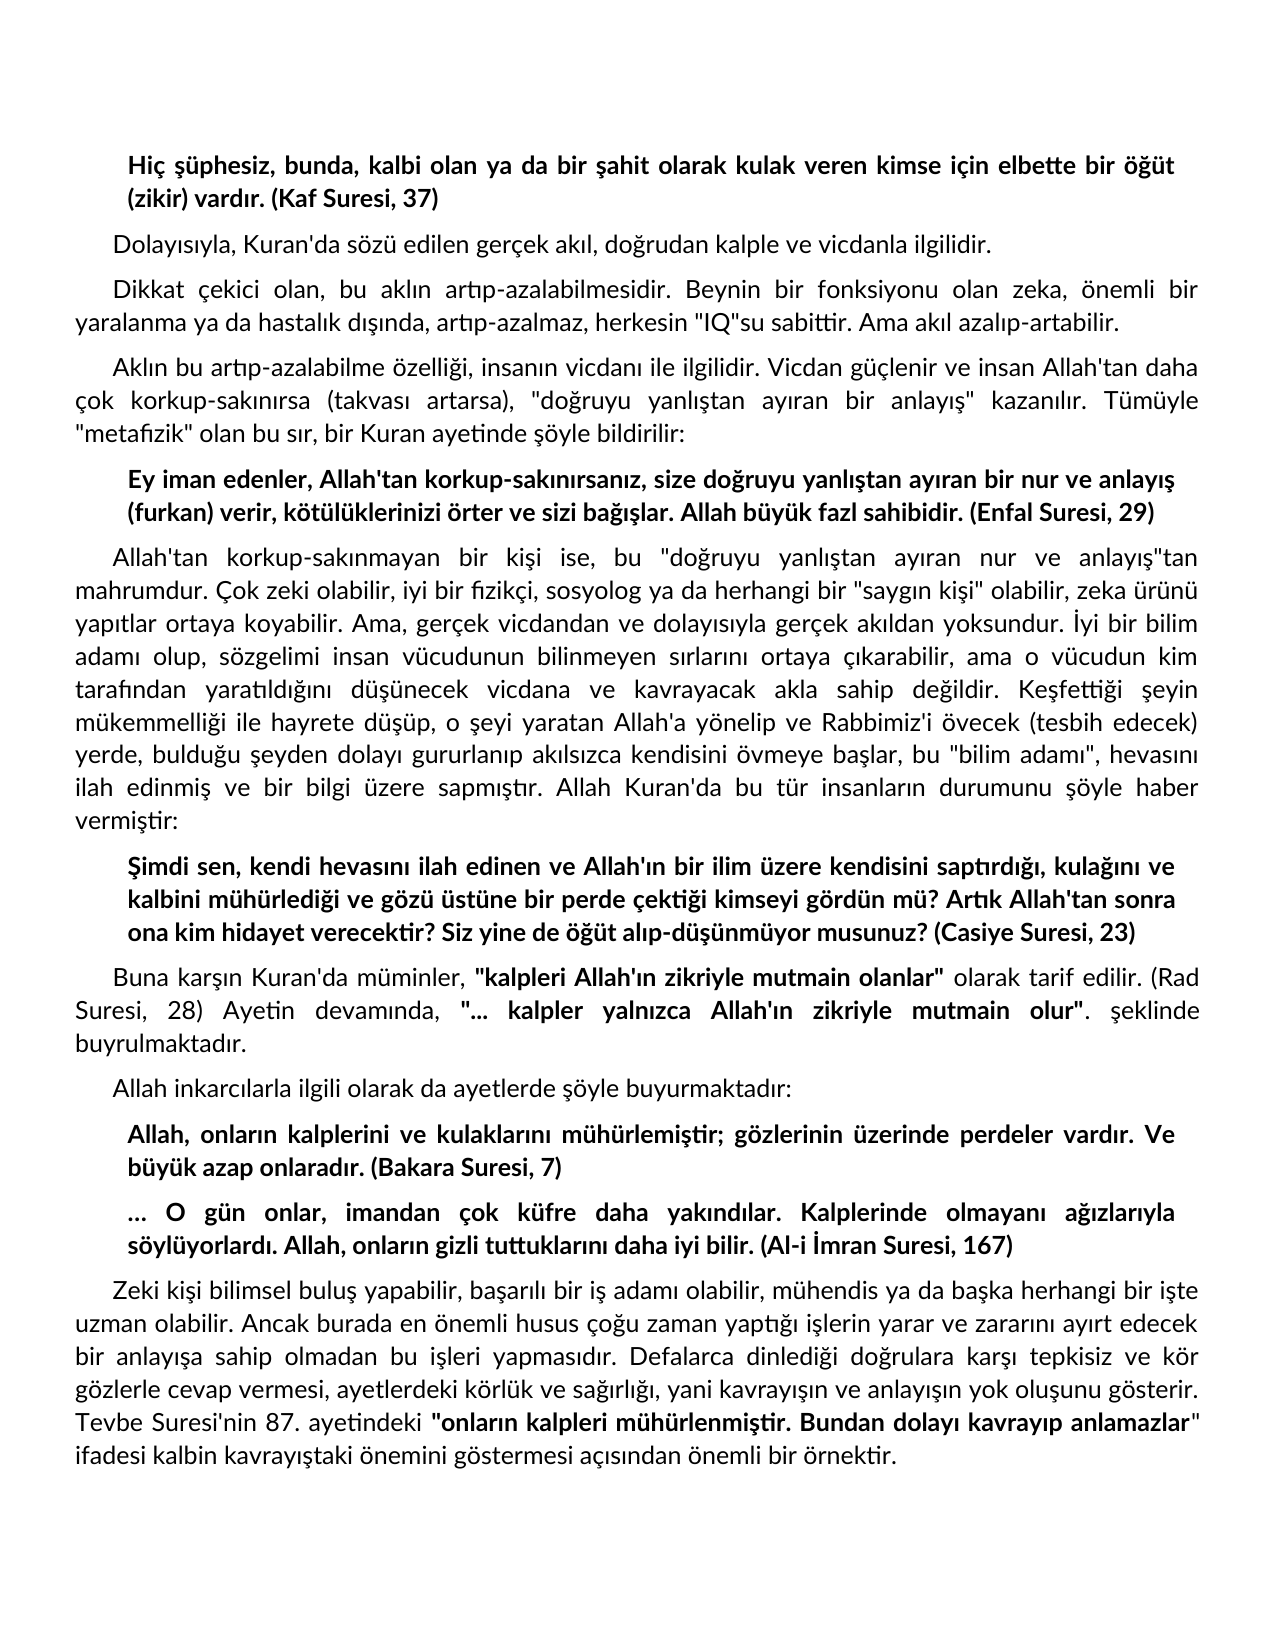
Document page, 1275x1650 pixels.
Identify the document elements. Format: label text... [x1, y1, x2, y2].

text Allah'tan korkup-sakınmayan bir kişi ise, bu "doğruyu yanlıştan ayıran nur ve anlayış"tan mahrumdur. Çok zeki olabilir, iyi bir fizikçi, sosyolog ya da herhangi bir "saygın kişi" olabilir, zeka ürünü yapıtlar ortaya koyabilir. Ama, gerçek vicdandan ve dolayısıyla gerçek akıldan yoksundur. İyi bir bilim adamı olup, sözgelimi insan vücudunun bilinmeyen sırlarını ortaya çıkarabilir, ama o vücudun kim tarafından yaratıldığını düşünecek vicdana ve kavrayacak akla sahip değildir. Keşfettiği şeyin mükemmelliği ile hayrete düşüp, o şeyi yaratan Allah'a yönelip ve Rabbimiz'i övecek (tesbih edecek) yerde, bulduğu şeyden dolayı gururlanıp akılsızca kendisini övmeye başlar, bu "bilim adamı", hevasını ilah edinmiş ve bir bilgi üzere sapmıştır. Allah Kuran'da bu tür insanların durumunu şöyle haber vermiştir: [75, 542, 1200, 835]
text Allah inkarcılarla ilgili olarak da ayetlerde şöyle buyurmaktadır: [75, 1073, 1200, 1103]
text … O gün onlar, imandan çok küfre daha yakındılar. Kalplerinde olmayanı ağızlarıyla söylüyorlardı. Allah, onların gizli tuttuklarını daha iyi bilir. (Al-i İmran Suresi, 167) [127, 1197, 1177, 1259]
text Aklın bu artıp-azalabilme özelliği, insanın vicdanı ile ilgilidir. Vicdan güçlenir ve insan Allah'tan daha çok korkup-sakınırsa (takvası artarsa), "doğruyu yanlıştan ayıran bir anlayış" kazanılır. Tümüyle "metafizik" olan bu sır, bir Kuran ayetinde şöyle bildirilir: [75, 352, 1200, 448]
text Hiç şüphesiz, bunda, kalbi olan ya da bir şahit olarak kulak veren kimse için elbette bir öğüt (zikir) vardır. (Kaf Suresi, 37) [127, 150, 1177, 213]
text Zeki kişi bilimsel buluş yapabilir, başarılı bir iş adamı olabilir, mühendis ya da başka herhangi bir işte uzman olabilir. Ancak burada en önemli husus çoğu zaman yaptığı işlerin yarar ve zararını ayırt edecek bir anlayışa sahip olmadan bu işleri yapmasıdır. Defalarca dinlediği doğrulara karşı tepkisiz ve kör gözlerle cevap vermesi, ayetlerdeki körlük ve sağırlığı, yani kavrayışın ve anlayışın yok oluşunu gösterir. Tevbe Suresi'nin 87. ayetindeki "onların kalpleri mühürlenmiştir. Bundan dolayı kavrayıp anlamazlar" ifadesi kalbin kavrayıştaki önemini göstermesi açısından önemli bir örnektir. [75, 1275, 1200, 1469]
text Ey iman edenler, Allah'tan korkup-sakınırsanız, size doğruyu yanlıştan ayıran bir nur ve anlayış (furkan) verir, kötülüklerinizi örter ve sizi bağışlar. Allah büyük fazl sahibidir. (Enfal Suresi, 29) [127, 463, 1177, 526]
text Dikkat çekici olan, bu aklın artıp-azalabilmesidir. Beynin bir fonksiyonu olan zeka, önemli bir yaralanma ya da hastalık dışında, artıp-azalmaz, herkesin "IQ"su sabittir. Ama akıl azalıp-artabilir. [75, 274, 1200, 337]
text Buna karşın Kuran'da müminler, "kalpleri Allah'ın zikriyle mutmain olanlar" olarak tarif edilir. (Rad Suresi, 28) Ayetin devamında, "... kalpler yalnızca Allah'ın zikriyle mutmain olur". şeklinde buyrulmaktadır. [75, 962, 1200, 1057]
text Allah, onların kalplerini ve kulaklarını mühürlemiştir; gözlerinin üzerinde perdeler vardır. Ve büyük azap onlaradır. (Bakara Suresi, 7) [127, 1118, 1177, 1181]
text Dolayısıyla, Kuran'da sözü edilen gerçek akıl, doğrudan kalple ve vicdanla ilgilidir. [75, 228, 1200, 258]
text Şimdi sen, kendi hevasını ilah edinen ve Allah'ın bir ilim üzere kendisini saptırdığı, kulağını ve kalbini mühürlediği ve gözü üstüne bir perde çektiği kimseyi gördün mü? Artık Allah'tan sonra ona kim hidayet verecektir? Siz yine de öğüt alıp-düşünmüyor musunuz? (Casiye Suresi, 23) [127, 850, 1177, 946]
